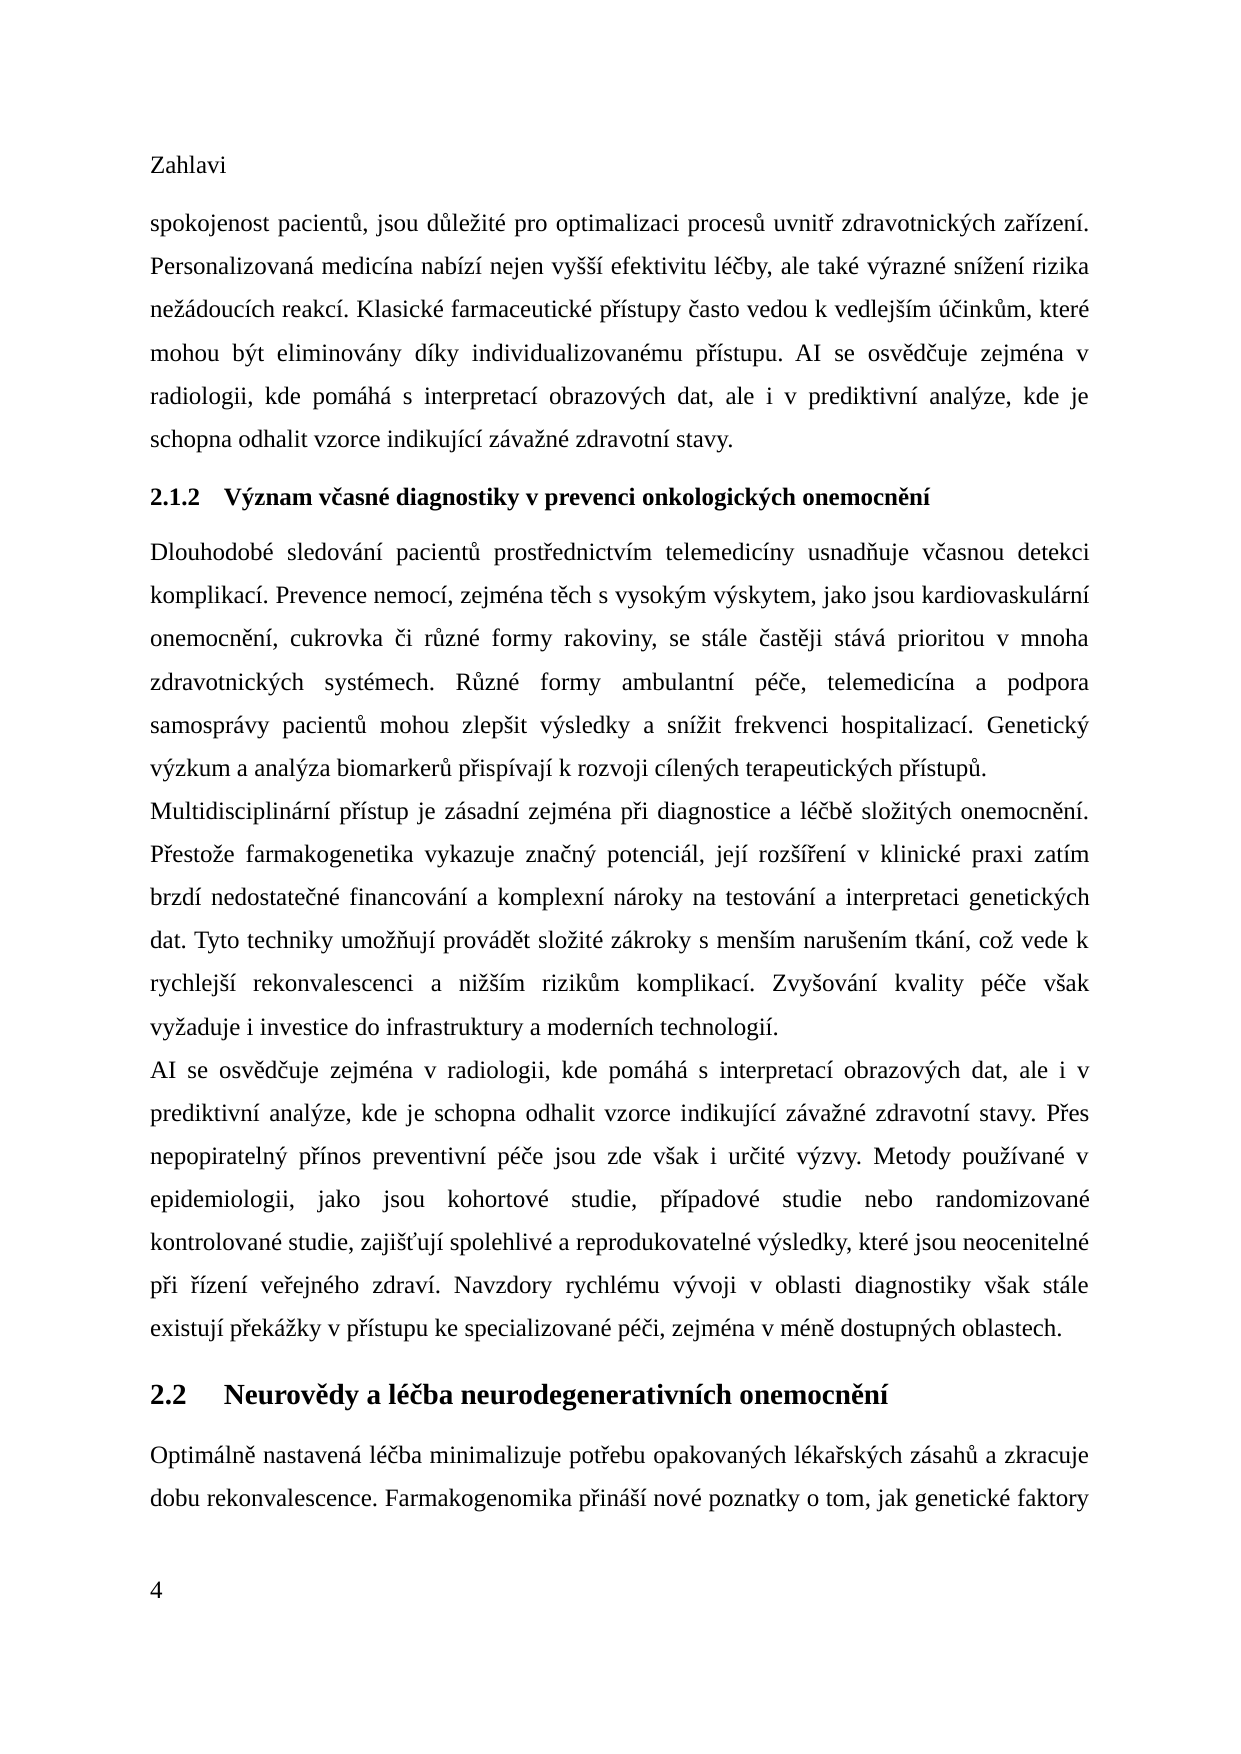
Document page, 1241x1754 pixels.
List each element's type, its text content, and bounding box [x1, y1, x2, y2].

text Multidisciplinární přístup je zásadní zejména při diagnostice a léčbě složitých onemocnění. Přestože farmakogenetika vykazuje značný potenciál, její rozšíření v klinické praxi zatím brzdí nedostatečné financování a komplexní nároky na testování a interpretaci genetických dat. Tyto techniky umožňují provádět složité zákroky s menším narušením tkání, což vede k rychlejší rekonvalescenci a nižším rizikům komplikací. Zvyšování kvality péče však vyžaduje i investice do infrastruktury a moderních technologií. [150, 796, 1090, 1040]
text Dlouhodobé sledování pacientů prostřednictvím telemedicíny usnadňuje včasnou detekci komplikací. Prevence nemocí, zejména těch s vysokým výskytem, jako jsou kardiovaskulární onemocnění, cukrovka či různé formy rakoviny, se stále častěji stává prioritou v mnoha zdravotnických systémech. Různé formy ambulantní péče, telemedicína a podpora samosprávy pacientů mohou zlepšit výsledky a snížit frekvenci hospitalizací. Genetický výzkum a analýza biomarkerů přispívají k rozvoji cílených terapeutických přístupů. [150, 537, 1090, 782]
text spokojenost pacientů, jsou důležité pro optimalizaci procesů uvnitř zdravotnických zařízení. Personalizovaná medicína nabízí nejen vyšší efektivitu léčby, ale také výrazné snížení rizika nežádoucích reakcí. Klasické farmaceutické přístupy často vedou k vedlejším účinkům, které mohou být eliminovány díky individualizovanému přístupu. AI se osvědčuje zejména v radiologii, kde pomáhá s interpretací obrazových dat, ale i v prediktivní analýze, kde je schopna odhalit vzorce indikující závažné zdravotní stavy. [150, 208, 1090, 453]
subtitle Význam včasné diagnostiky v prevenci onkologických onemocnění [150, 482, 1090, 510]
subtitle Neurovědy a léčba neurodegenerativních onemocnění [150, 1377, 1090, 1411]
text AI se osvědčuje zejména v radiologii, kde pomáhá s interpretací obrazových dat, ale i v prediktivní analýze, kde je schopna odhalit vzorce indikující závažné zdravotní stavy. Přes nepopiratelný přínos preventivní péče jsou zde však i určité výzvy. Metody používané v epidemiologii, jako jsou kohortové studie, případové studie nebo randomizované kontrolované studie, zajišťují spolehlivé a reprodukovatelné výsledky, které jsou neocenitelné při řízení veřejného zdraví. Navzdory rychlému vývoji v oblasti diagnostiky však stále existují překážky v přístupu ke specializované péči, zejména v méně dostupných oblastech. [150, 1055, 1090, 1342]
text Optimálně nastavená léčba minimalizuje potřebu opakovaných lékařských zásahů a zkracuje dobu rekonvalescence. Farmakogenomika přináší nové poznatky o tom, jak genetické faktory [150, 1440, 1090, 1512]
